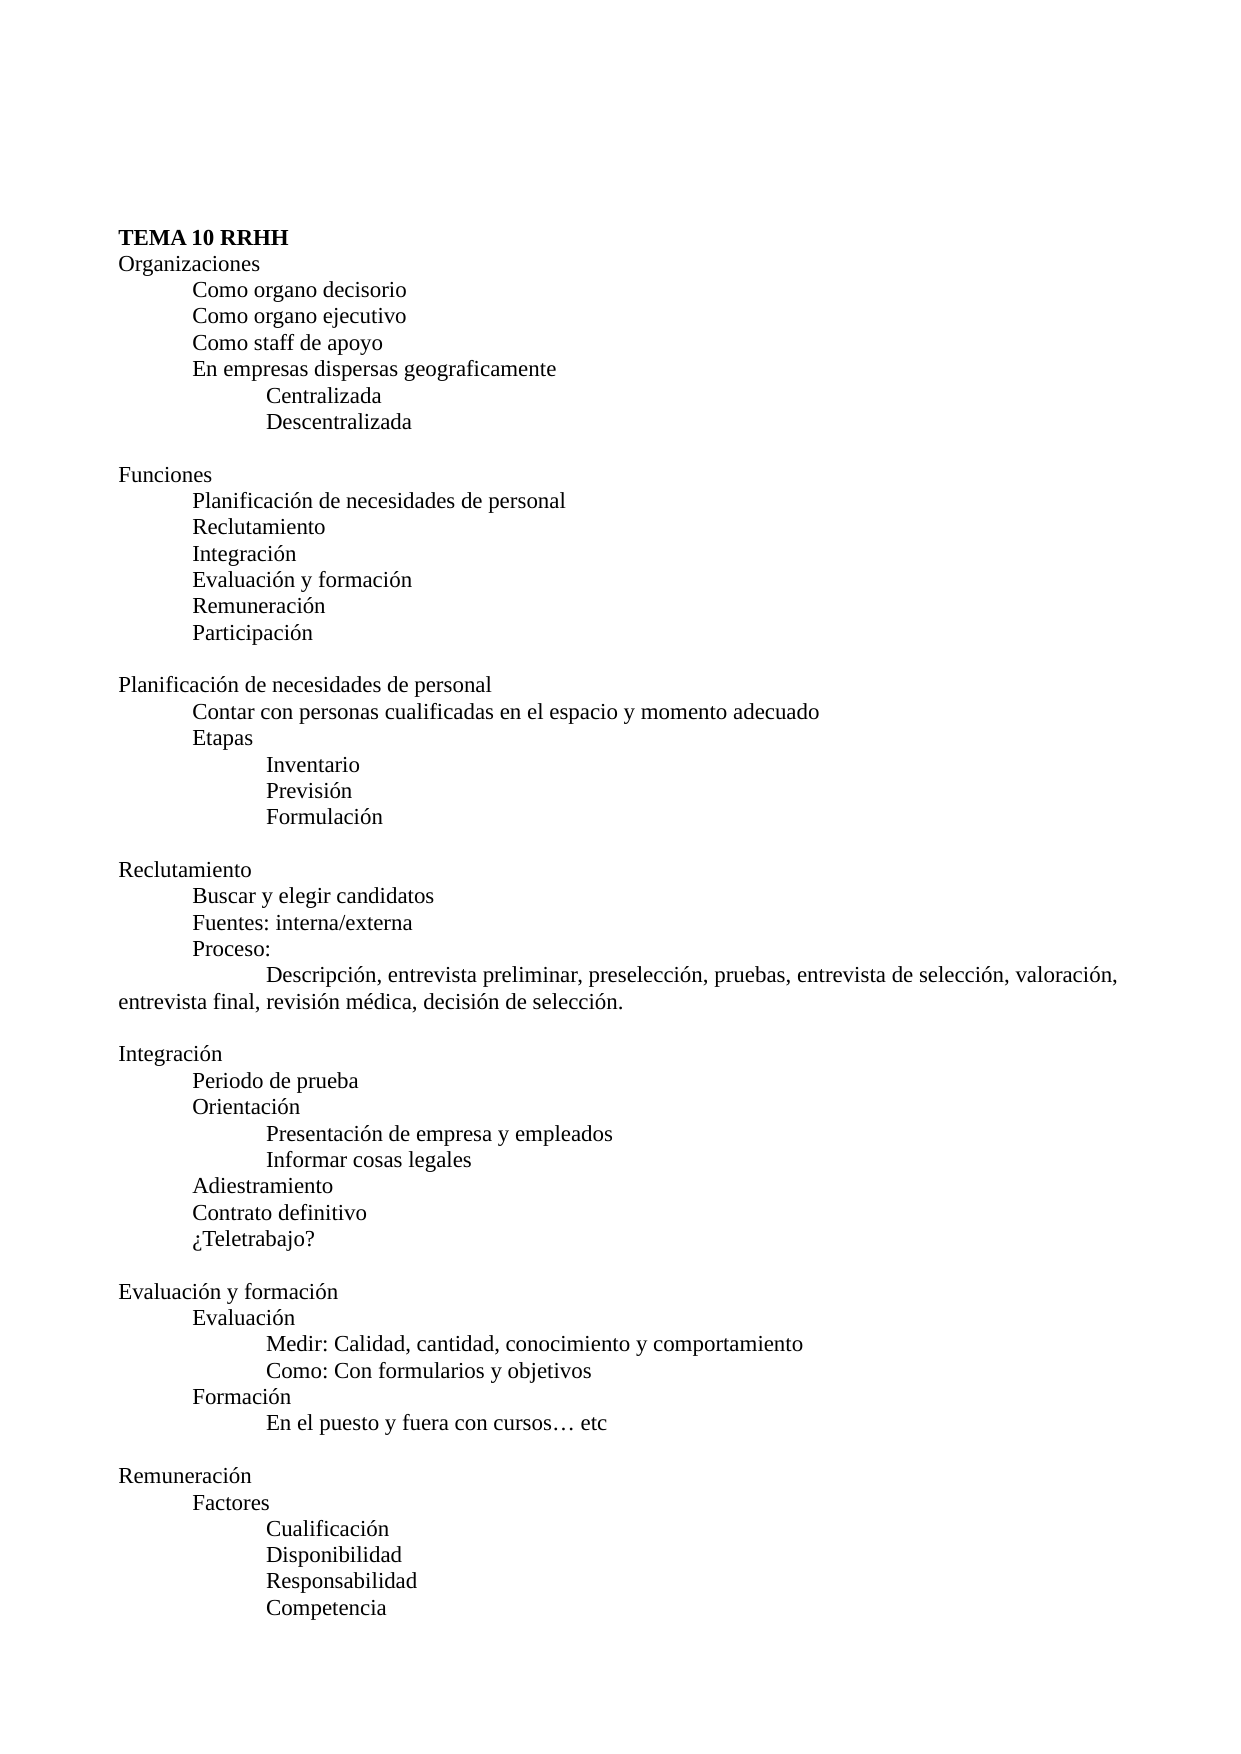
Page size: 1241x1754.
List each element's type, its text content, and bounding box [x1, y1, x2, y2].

text Evaluación y formación [118, 1278, 1122, 1304]
text Contar con personas cualificadas en el espacio y momento adecuado [118, 698, 1122, 724]
text Previsión [118, 777, 1122, 803]
text Competencia [118, 1594, 1122, 1620]
text Responsabilidad [118, 1568, 1122, 1594]
text Cualificación [118, 1515, 1122, 1541]
text Contrato definitivo [118, 1199, 1122, 1225]
text Reclutamiento [118, 856, 1122, 882]
text Presentación de empresa y empleados [118, 1119, 1122, 1146]
text Reclutamiento [118, 513, 1122, 540]
text Centralizada [118, 382, 1122, 408]
text Descripción, entrevista preliminar, preselección, pruebas, entrevista de selección, valoración, entrevista final, revisión médica, decisión de selección. [118, 961, 1122, 1014]
text Integración [118, 1041, 1122, 1067]
text Disponibilidad [118, 1541, 1122, 1568]
text Informar cosas legales [118, 1146, 1122, 1172]
text Inventario [118, 751, 1122, 777]
text Planificación de necesidades de personal [118, 672, 1122, 698]
text Remuneración [118, 592, 1122, 619]
text En empresas dispersas geograficamente [118, 355, 1122, 382]
text Formulación [118, 803, 1122, 830]
text Remuneración [118, 1462, 1122, 1488]
text Proceso: [118, 935, 1122, 961]
text Medir: Calidad, cantidad, conocimiento y comportamiento [118, 1330, 1122, 1357]
text Formación [118, 1383, 1122, 1409]
text Evaluación y formación [118, 566, 1122, 592]
text Como staff de apoyo [118, 329, 1122, 355]
text Como organo ejecutivo [118, 303, 1122, 329]
text Orientación [118, 1093, 1122, 1119]
text Descentralizada [118, 408, 1122, 434]
text Fuentes: interna/externa [118, 909, 1122, 935]
text Factores [118, 1488, 1122, 1515]
text Como organo decisorio [118, 276, 1122, 303]
text En el puesto y fuera con cursos… etc [118, 1409, 1122, 1436]
text Etapas [118, 724, 1122, 751]
text Adiestramiento [118, 1172, 1122, 1199]
text Planificación de necesidades de personal [118, 487, 1122, 513]
text Periodo de prueba [118, 1067, 1122, 1093]
text Organizaciones [118, 250, 1122, 276]
text Evaluación [118, 1304, 1122, 1330]
text TEMA 10 RRHH [118, 223, 1122, 250]
text Participación [118, 619, 1122, 645]
text ¿Teletrabajo? [118, 1225, 1122, 1251]
text Buscar y elegir candidatos [118, 882, 1122, 909]
text Integración [118, 540, 1122, 566]
text Como: Con formularios y objetivos [118, 1357, 1122, 1383]
text Funciones [118, 461, 1122, 487]
